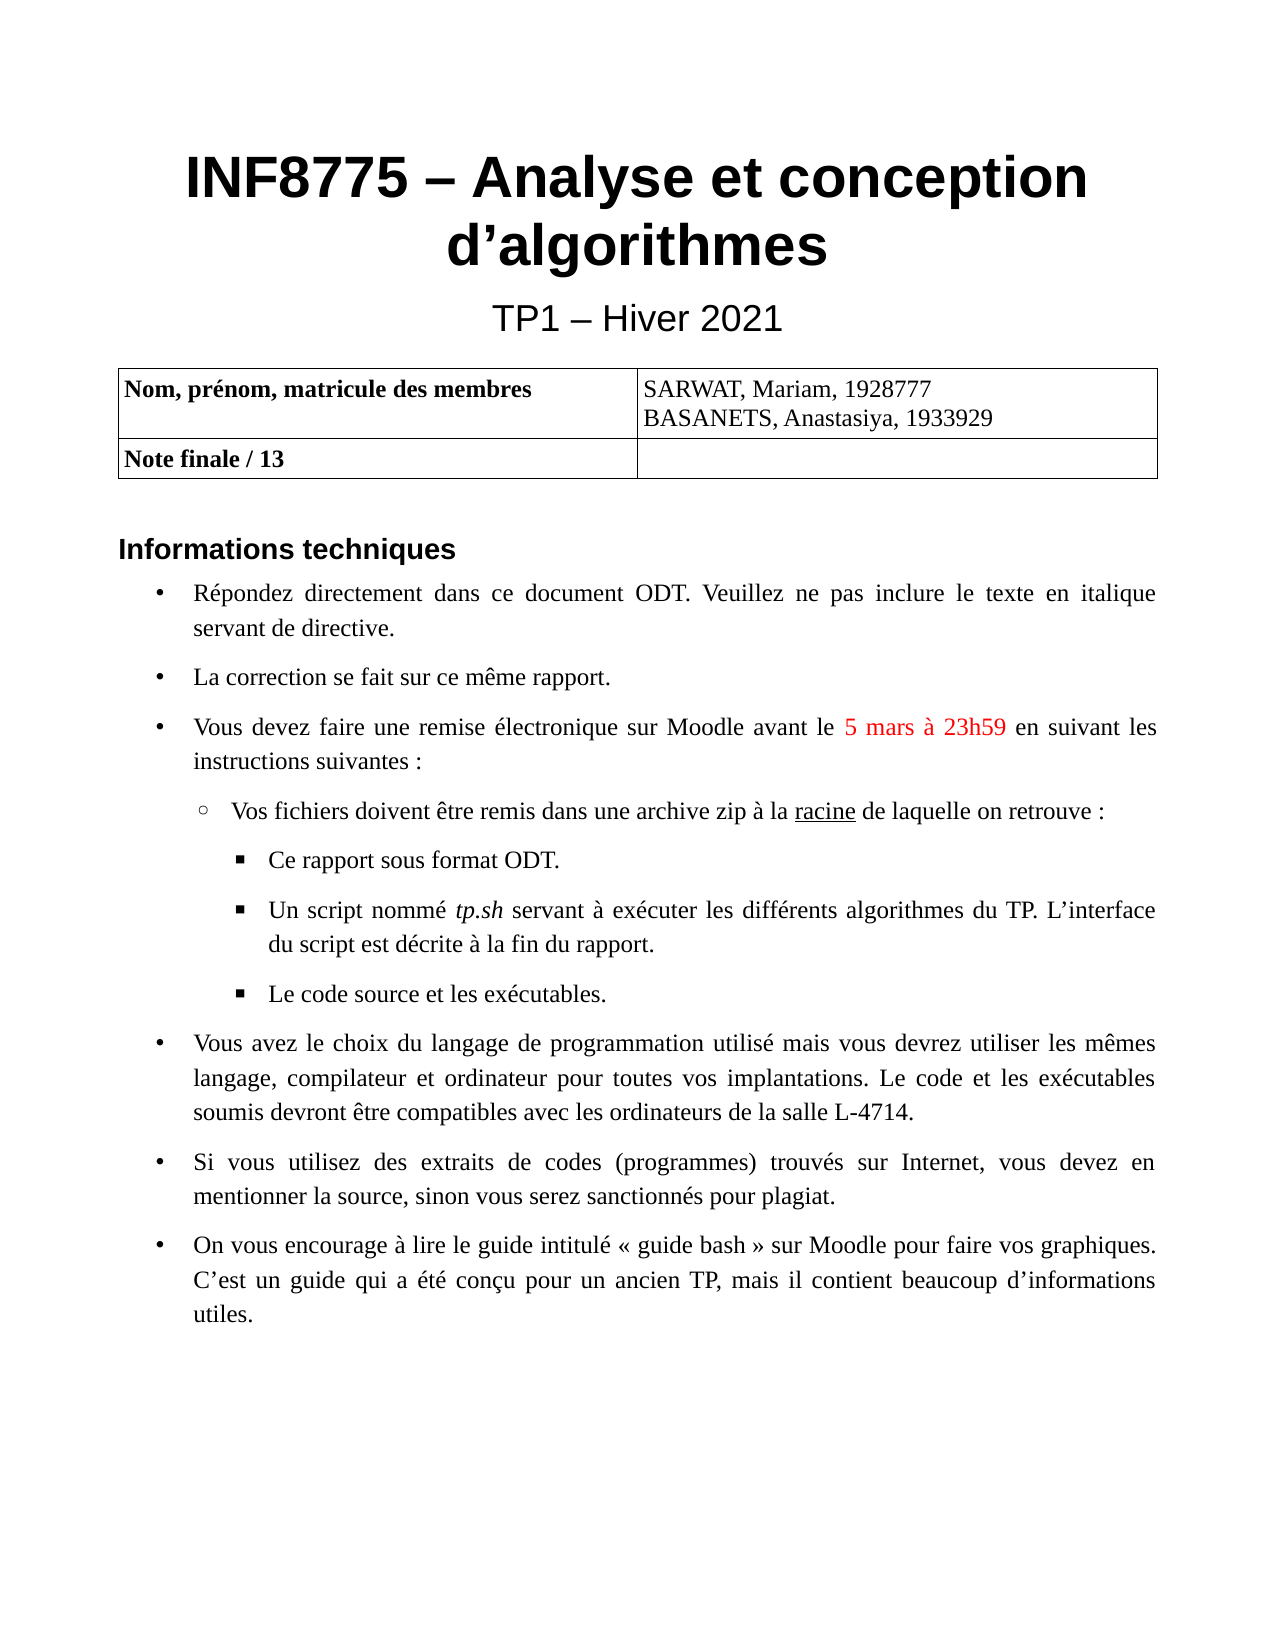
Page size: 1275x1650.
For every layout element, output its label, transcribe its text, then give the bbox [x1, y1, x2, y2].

table_cell Note finale / 13 [119, 439, 637, 478]
table_header Nom, prénom, matricule des membres [119, 369, 637, 437]
list La correction se fait sur ce même rapport. [156, 662, 1157, 691]
list Ce rapport sous format ODT. [231, 845, 1157, 874]
list Si vous utilisez des extraits de codes (programmes) trouvés sur Internet, vous devez en mentionner la source, sinon vous serez sanctionnés pour plagiat. [156, 1147, 1157, 1210]
list Répondez directement dans ce document ODT. Veuillez ne pas inclure le texte en italique servant de directive. [156, 578, 1157, 642]
title INF8775 – Analyse et conception d’algorithmes [118, 143, 1157, 277]
list Le code source et les exécutables. [231, 979, 1157, 1007]
table_header SARWAT, Mariam, 1928777 BASANETS, Anastasiya, 1933929 [638, 369, 1157, 437]
list On vous encourage à lire le guide intitulé « guide bash » sur Moodle pour faire vos graphiques. C’est un guide qui a été conçu pour un ancien TP, mais il contient beaucoup d’informations utiles. [156, 1230, 1157, 1328]
list Vos fichiers doivent être remis dans une archive zip à la racine de laquelle on retrouve : [193, 796, 1157, 824]
list Vous devez faire une remise électronique sur Moodle avant le 5 mars à 23h59 en suivant les instructions suivantes : [156, 712, 1157, 775]
list Un script nommé tp.sh servant à exécuter les différents algorithmes du TP. L’interface du script est décrite à la fin du rapport. [231, 895, 1157, 958]
subtitle TP1 – Hiver 2021 [118, 296, 1157, 339]
table_cell [638, 439, 1157, 478]
subtitle Informations techniques [118, 532, 1157, 566]
list Vous avez le choix du langage de programmation utilisé mais vous devrez utiliser les mêmes langage, compilateur et ordinateur pour toutes vos implantations. Le code et les exécutables soumis devront être compatibles avec les ordinateurs de la salle L-4714. [156, 1028, 1157, 1126]
